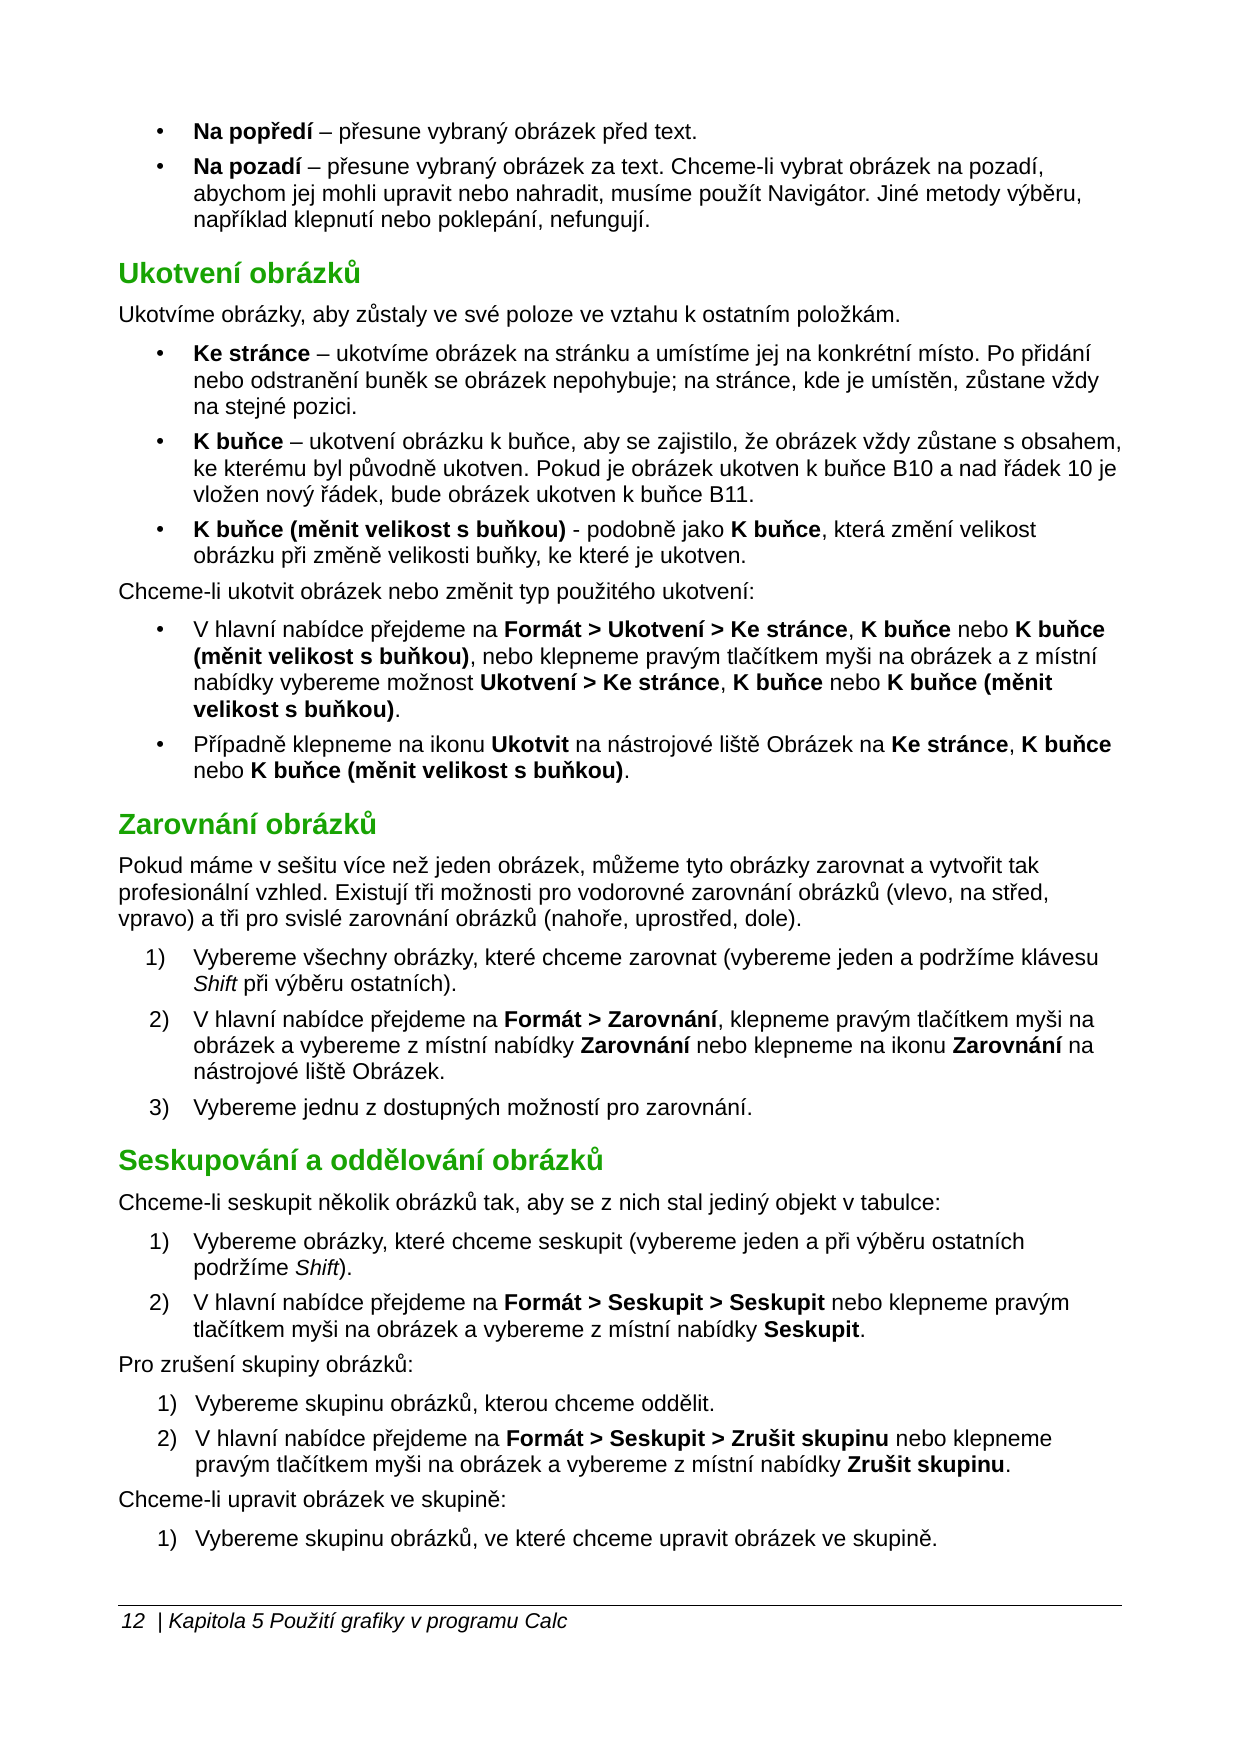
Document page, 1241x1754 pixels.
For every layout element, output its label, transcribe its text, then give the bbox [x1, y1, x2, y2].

list Vybereme skupinu obrázků, ve které chceme upravit obrázek ve skupině. [177, 1525, 1122, 1552]
list Chceme-li upravit obrázek ve skupině: [118, 1486, 1122, 1513]
list Na popředí – přesune vybraný obrázek před text. [156, 118, 1122, 144]
subtitle Zarovnání obrázků [118, 807, 1122, 841]
list Chceme-li ukotvit obrázek nebo změnit typ použitého ukotvení: [118, 578, 1122, 604]
subtitle Ukotvení obrázků [118, 256, 1122, 289]
list Vybereme všechny obrázky, které chceme zarovnat (vybereme jeden a podržíme klávesu Shift při výběru ostatních). [165, 944, 1122, 997]
list Vybereme obrázky, které chceme seskupit (vybereme jeden a při výběru ostatních podržíme Shift). [169, 1228, 1122, 1280]
list V hlavní nabídce přejdeme na Formát > Ukotvení > Ke stránce, K buňce nebo K buňce (měnit velikost s buňkou), nebo klepneme pravým tlačítkem myši na obrázek a z místní nabídky vybereme možnost Ukotvení > Ke stránce, K buňce nebo K buňce (měnit velikost s buňkou). [156, 616, 1122, 722]
list V hlavní nabídce přejdeme na Formát > Seskupit > Zrušit skupinu nebo klepneme pravým tlačítkem myši na obrázek a vybereme z místní nabídky Zrušit skupinu. [177, 1425, 1122, 1477]
list Případně klepneme na ikonu Ukotvit na nástrojové liště Obrázek na Ke stránce, K buňce nebo K buňce (měnit velikost s buňkou). [156, 731, 1122, 783]
subtitle Seskupování a oddělování obrázků [118, 1143, 1122, 1177]
list Ukotvíme obrázky, aby zůstaly ve své poloze ve vztahu k ostatním položkám. [118, 301, 1122, 328]
list V hlavní nabídce přejdeme na Formát > Seskupit > Seskupit nebo klepneme pravým tlačítkem myši na obrázek a vybereme z místní nabídky Seskupit. [169, 1289, 1122, 1342]
list Vybereme skupinu obrázků, kterou chceme oddělit. [177, 1389, 1122, 1416]
list V hlavní nabídce přejdeme na Formát > Zarovnání, klepneme pravým tlačítkem myši na obrázek a vybereme z místní nabídky Zarovnání nebo klepneme na ikonu Zarovnání na nástrojové liště Obrázek. [169, 1006, 1122, 1084]
list Pokud máme v sešitu více než jeden obrázek, můžeme tyto obrázky zarovnat a vytvořit tak profesionální vzhled. Existují tři možnosti pro vodorovné zarovnání obrázků (vlevo, na střed, vpravo) a tři pro svislé zarovnání obrázků (nahoře, uprostřed, dole). [118, 852, 1122, 931]
list K buňce (měnit velikost s buňkou) - podobně jako K buňce, která změní velikost obrázku při změně velikosti buňky, ke které je ukotven. [156, 516, 1122, 569]
list Ke stránce – ukotvíme obrázek na stránku a umístíme jej na konkrétní místo. Po přidání nebo odstranění buněk se obrázek nepohybuje; na stránce, kde je umístěn, zůstane vždy na stejné pozici. [156, 340, 1122, 419]
list K buňce – ukotvení obrázku k buňce, aby se zajistilo, že obrázek vždy zůstane s obsahem, ke kterému byl původně ukotven. Pokud je obrázek ukotven k buňce B10 a nad řádek 10 je vložen nový řádek, bude obrázek ukotven k buňce B11. [156, 428, 1122, 507]
list Pro zrušení skupiny obrázků: [118, 1351, 1122, 1377]
list Chceme-li seskupit několik obrázků tak, aby se z nich stal jediný objekt v tabulce: [118, 1189, 1122, 1215]
list Vybereme jednu z dostupných možností pro zarovnání. [169, 1093, 1122, 1120]
list Na pozadí – přesune vybraný obrázek za text. Chceme-li vybrat obrázek na pozadí, abychom jej mohli upravit nebo nahradit, musíme použít Navigátor. Jiné metody výběru, například klepnutí nebo poklepání, nefungují. [156, 153, 1122, 232]
